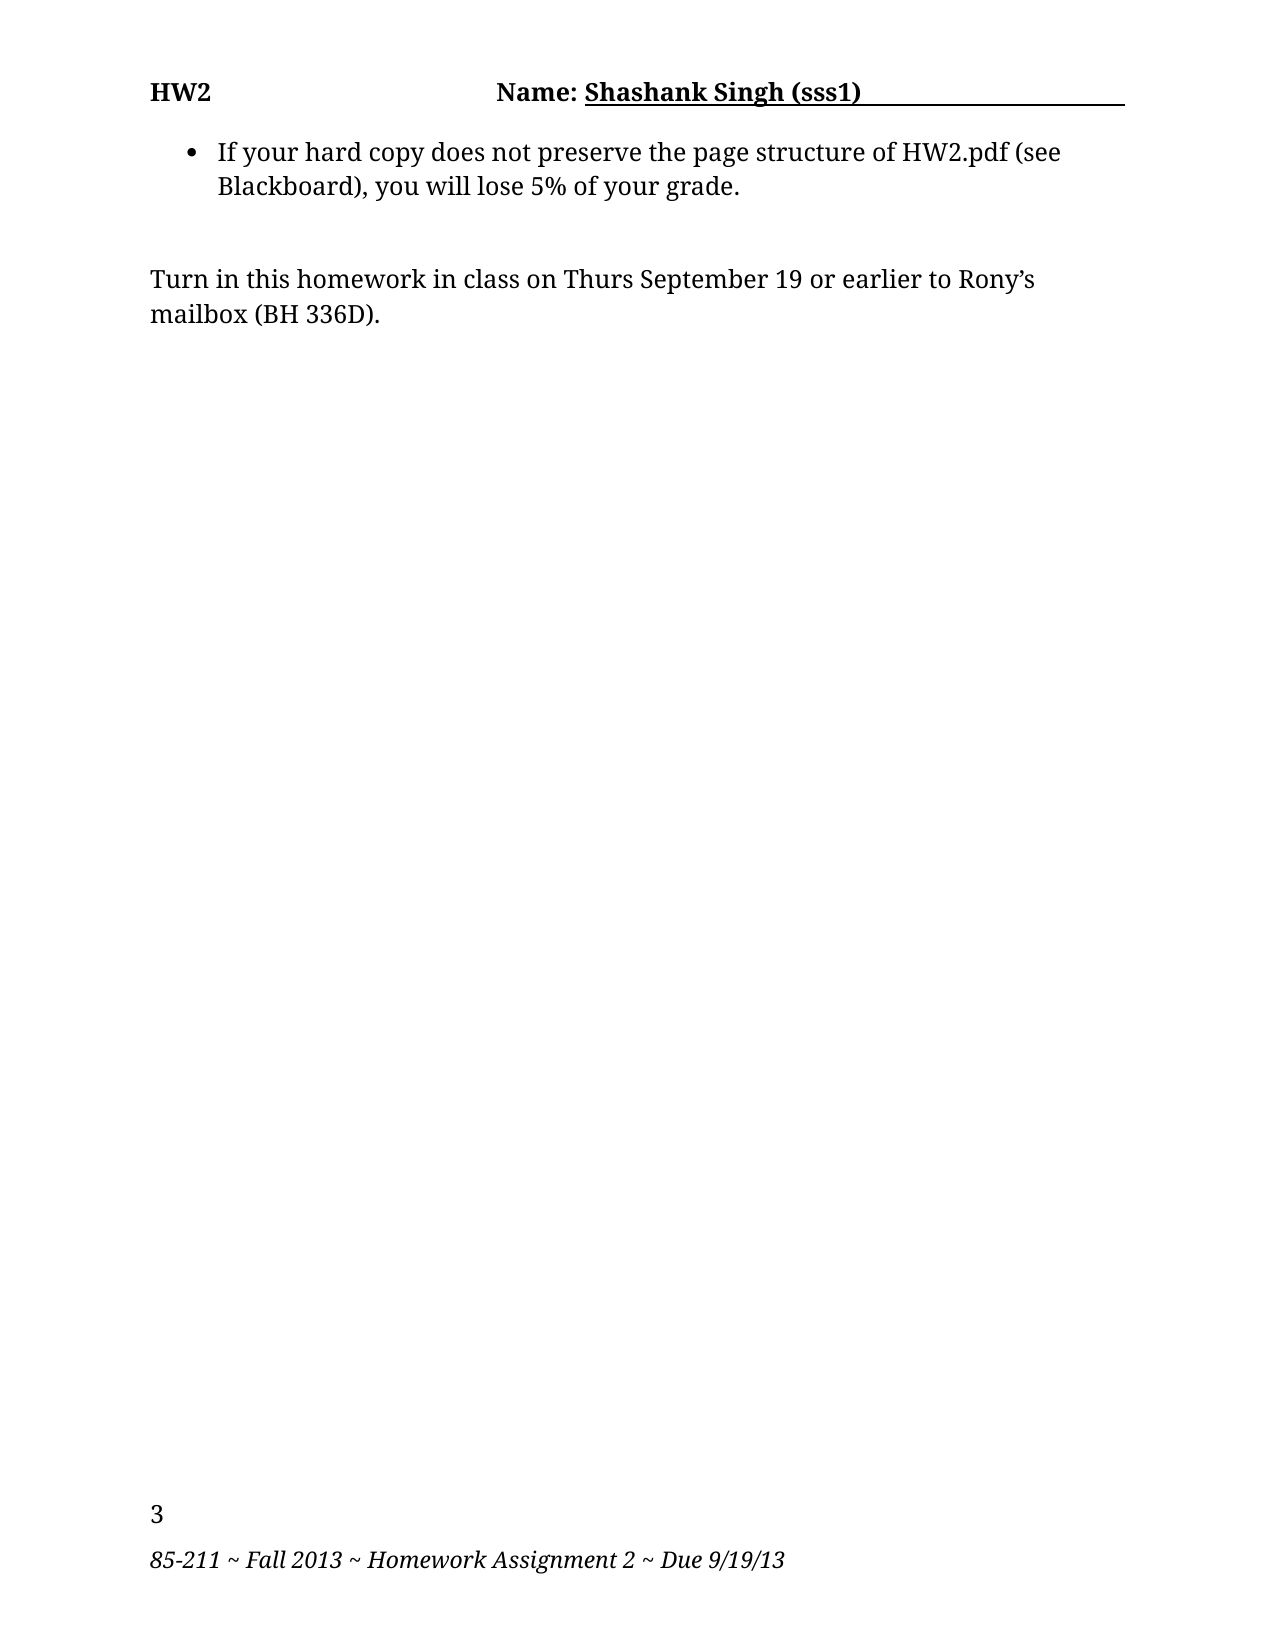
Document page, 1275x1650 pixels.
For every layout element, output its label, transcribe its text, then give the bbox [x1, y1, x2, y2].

text Turn in this homework in class on Thurs September 19 or earlier to Rony’s mailbox (BH 336D). [150, 262, 1125, 330]
list If your hard copy does not preserve the page structure of HW2.pdf (see Blackboard), you will lose 5% of your grade. [187, 135, 1125, 203]
